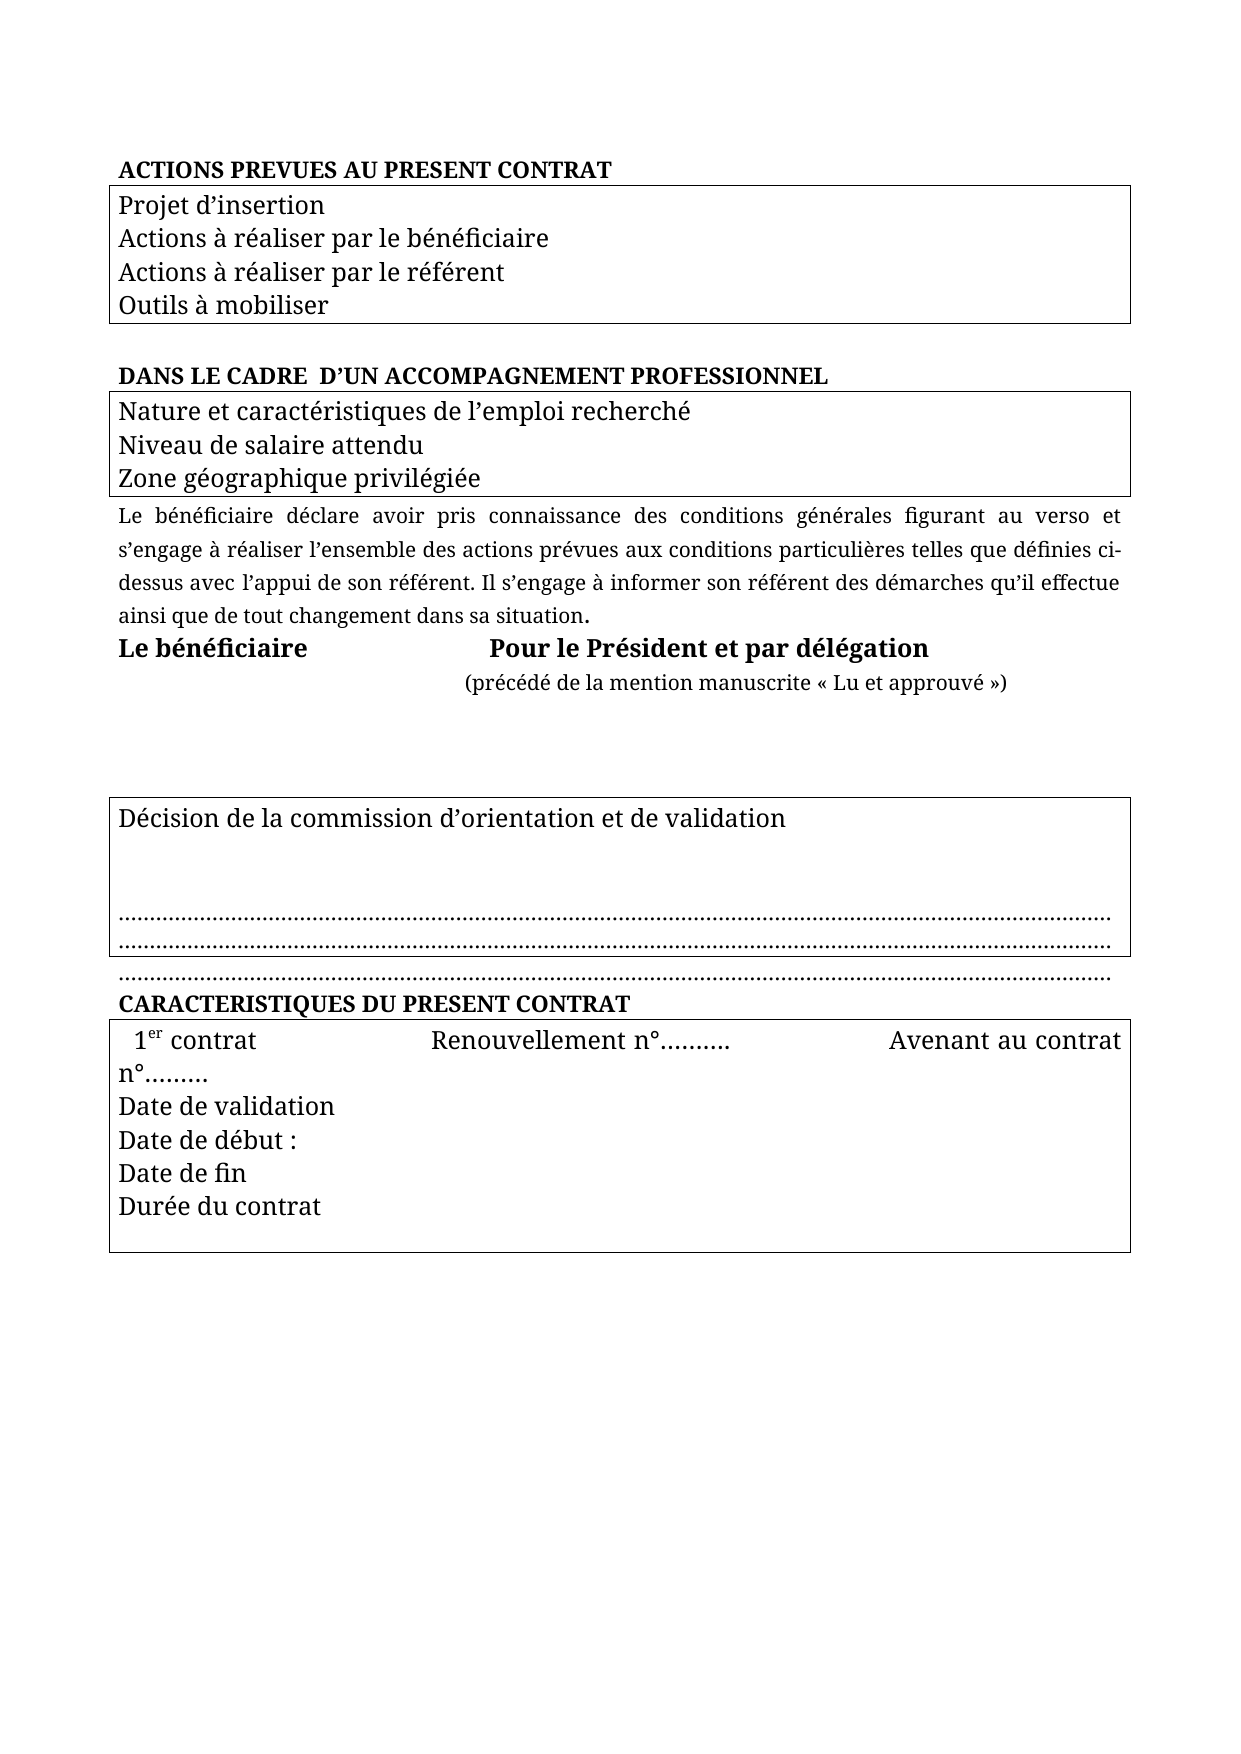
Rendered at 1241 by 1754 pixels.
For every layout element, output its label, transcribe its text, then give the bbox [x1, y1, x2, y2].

text Date de validation [118, 1089, 1122, 1122]
text (précédé de la mention manuscrite « Lu et approuvé ») [118, 664, 1122, 697]
text 1er contrat Renouvellement n°………. Avenant au contrat n°……… [110, 1020, 1130, 1089]
text Projet d’insertion [110, 186, 1130, 221]
text Niveau de salaire attendu [118, 427, 1122, 458]
text Le bénéficiaire déclare avoir pris connaissance des conditions générales figurant au verso et s’engage à réaliser l’ensemble des actions prévues aux conditions particulières telles que définies ci-dessus avec l’appui de son référent. Il s’engage à informer son référent des démarches qu’il effectue ainsi que de tout changement dans sa situation. [118, 497, 1122, 631]
text Date de fin [118, 1156, 1122, 1186]
text Actions à réaliser par le bénéficiaire [118, 221, 1122, 254]
subtitle DANS LE CADRE D’UN ACCOMPAGNEMENT PROFESSIONNEL [118, 358, 1122, 391]
text Nature et caractéristiques de l’emploi recherché [110, 392, 1130, 427]
text Durée du contrat [110, 1186, 1130, 1252]
text Date de début : [118, 1122, 1122, 1156]
subtitle CARACTERISTIQUES DU PRESENT CONTRAT [118, 986, 1122, 1019]
text Zone géographique privilégiée [110, 458, 1130, 496]
text Décision de la commission d’orientation et de validation [110, 798, 1130, 834]
subtitle Le bénéficiaire Pour le Président et par délégation [118, 631, 1122, 664]
text Outils à mobiliser [110, 285, 1130, 323]
text Actions à réaliser par le référent [118, 254, 1122, 285]
subtitle ACTIONS PREVUES AU PRESENT CONTRAT [118, 151, 1122, 185]
